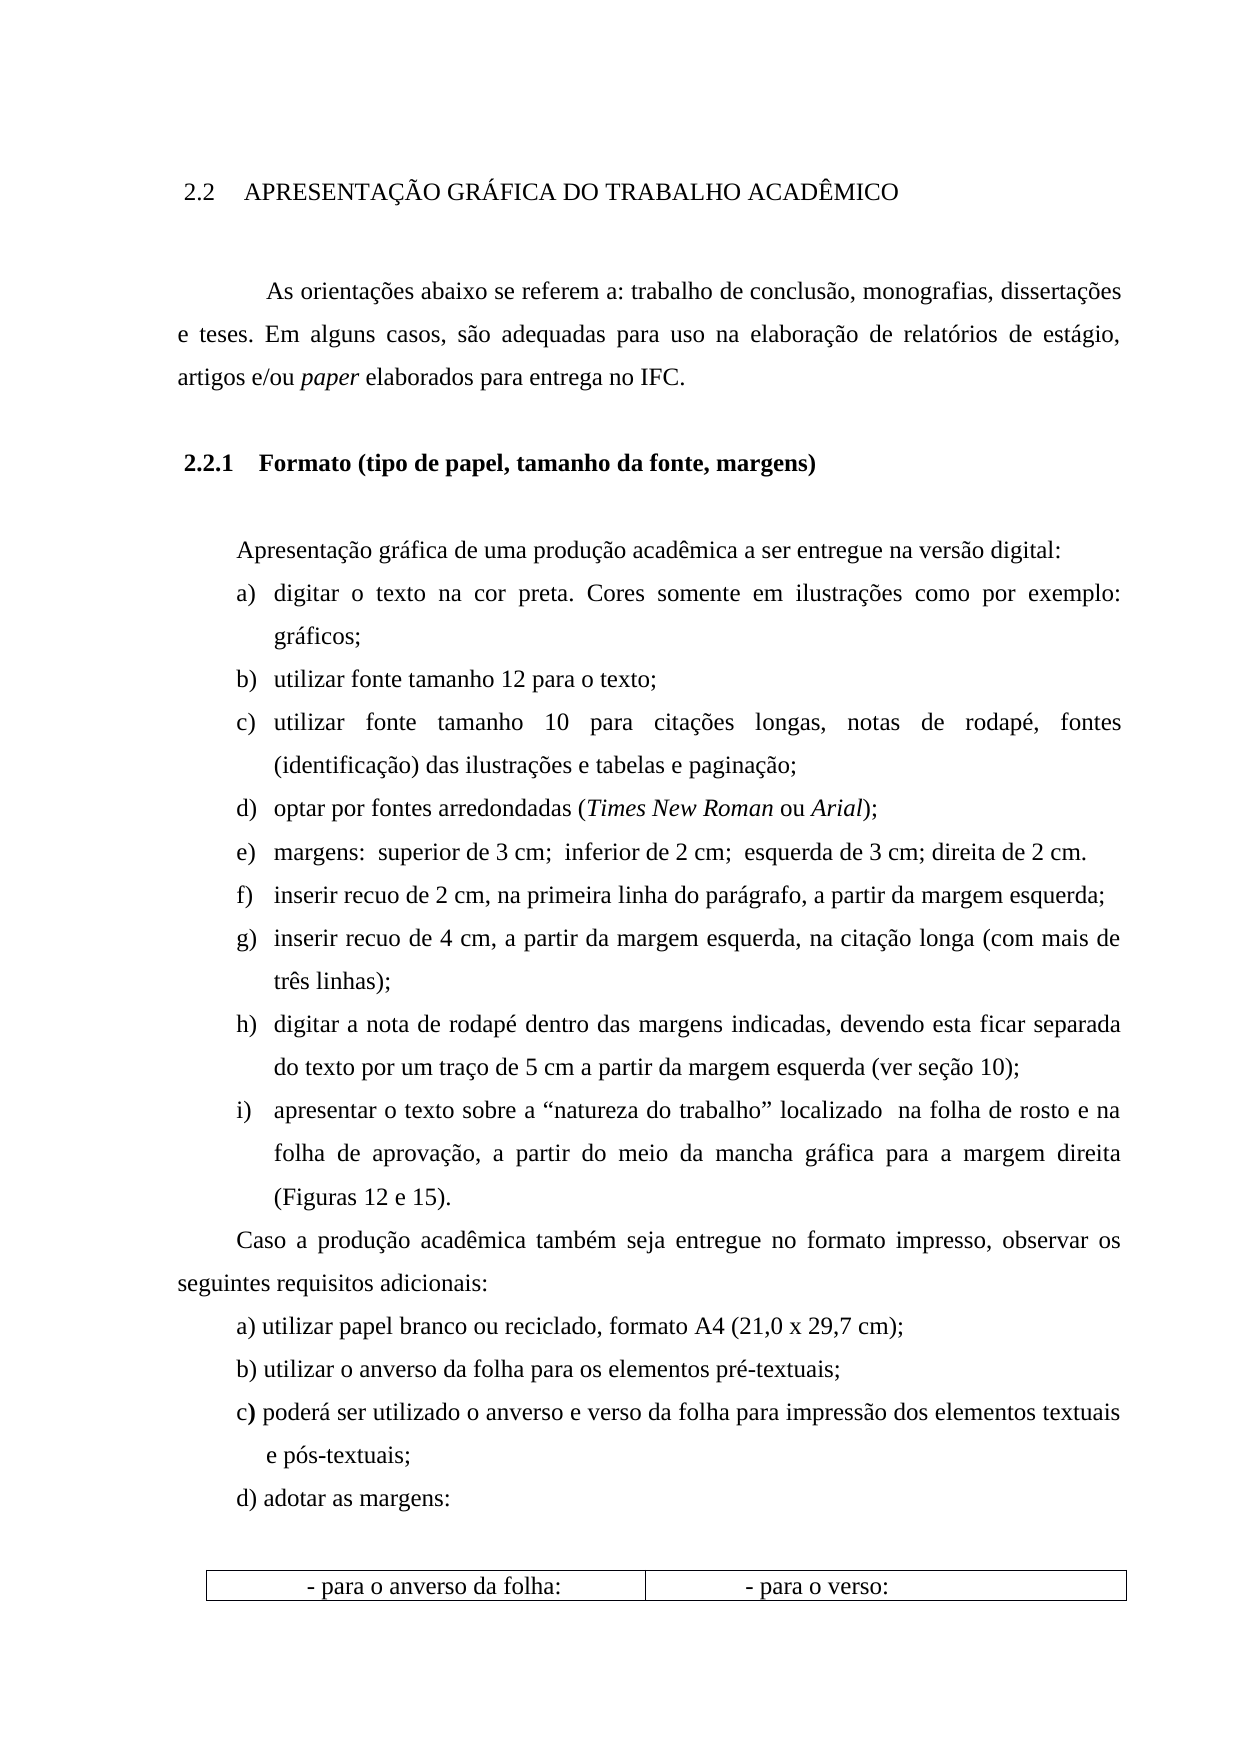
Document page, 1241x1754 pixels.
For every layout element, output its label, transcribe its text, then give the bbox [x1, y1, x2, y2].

text Caso a produção acadêmica também seja entregue no formato impresso, observar os seguintes requisitos adicionais: [177, 1225, 1122, 1297]
list margens: superior de 3 cm; inferior de 2 cm; esquerda de 3 cm; direita de 2 cm. [236, 837, 1122, 865]
text Apresentação gráfica de uma produção acadêmica a ser entregue na versão digital: [177, 535, 1122, 563]
text d) adotar as margens: [236, 1483, 1122, 1512]
list utilizar fonte tamanho 10 para citações longas, notas de rodapé, fontes (identificação) das ilustrações e tabelas e paginação; [236, 707, 1122, 779]
text b) utilizar o anverso da folha para os elementos pré-textuais; [236, 1354, 1122, 1383]
list digitar o texto na cor preta. Cores somente em ilustrações como por exemplo: gráficos; [236, 578, 1122, 650]
list digitar a nota de rodapé dentro das margens indicadas, devendo esta ficar separada do texto por um traço de 5 cm a partir da margem esquerda (ver seção 10); [236, 1009, 1122, 1081]
list APRESENTAÇÃO GRÁFICA DO TRABALHO ACADÊMICO [177, 177, 1122, 206]
list inserir recuo de 4 cm, a partir da margem esquerda, na citação longa (com mais de três linhas); [236, 923, 1122, 995]
list Formato (tipo de papel, tamanho da fonte, margens) [177, 448, 1122, 477]
list optar por fontes arredondadas (Times New Roman ou Arial); [236, 793, 1122, 822]
text a) utilizar papel branco ou reciclado, formato A4 (21,0 x 29,7 cm); [236, 1311, 1122, 1340]
table_header - para o anverso da folha: [207, 1571, 645, 1599]
text As orientações abaixo se referem a: trabalho de conclusão, monografias, dissertações e teses. Em alguns casos, são adequadas para uso na elaboração de relatórios de estágio, artigos e/ou paper elaborados para entrega no IFC. [177, 276, 1122, 391]
text c) poderá ser utilizado o anverso e verso da folha para impressão dos elementos textuais e pós-textuais; [236, 1397, 1122, 1469]
table_header - para o verso: [646, 1571, 1126, 1599]
list utilizar fonte tamanho 12 para o texto; [236, 664, 1122, 693]
list apresentar o texto sobre a “natureza do trabalho” localizado na folha de rosto e na folha de aprovação, a partir do meio da mancha gráfica para a margem direita (Figuras 12 e 15). [236, 1095, 1122, 1210]
list inserir recuo de 2 cm, na primeira linha do parágrafo, a partir da margem esquerda; [236, 880, 1122, 908]
